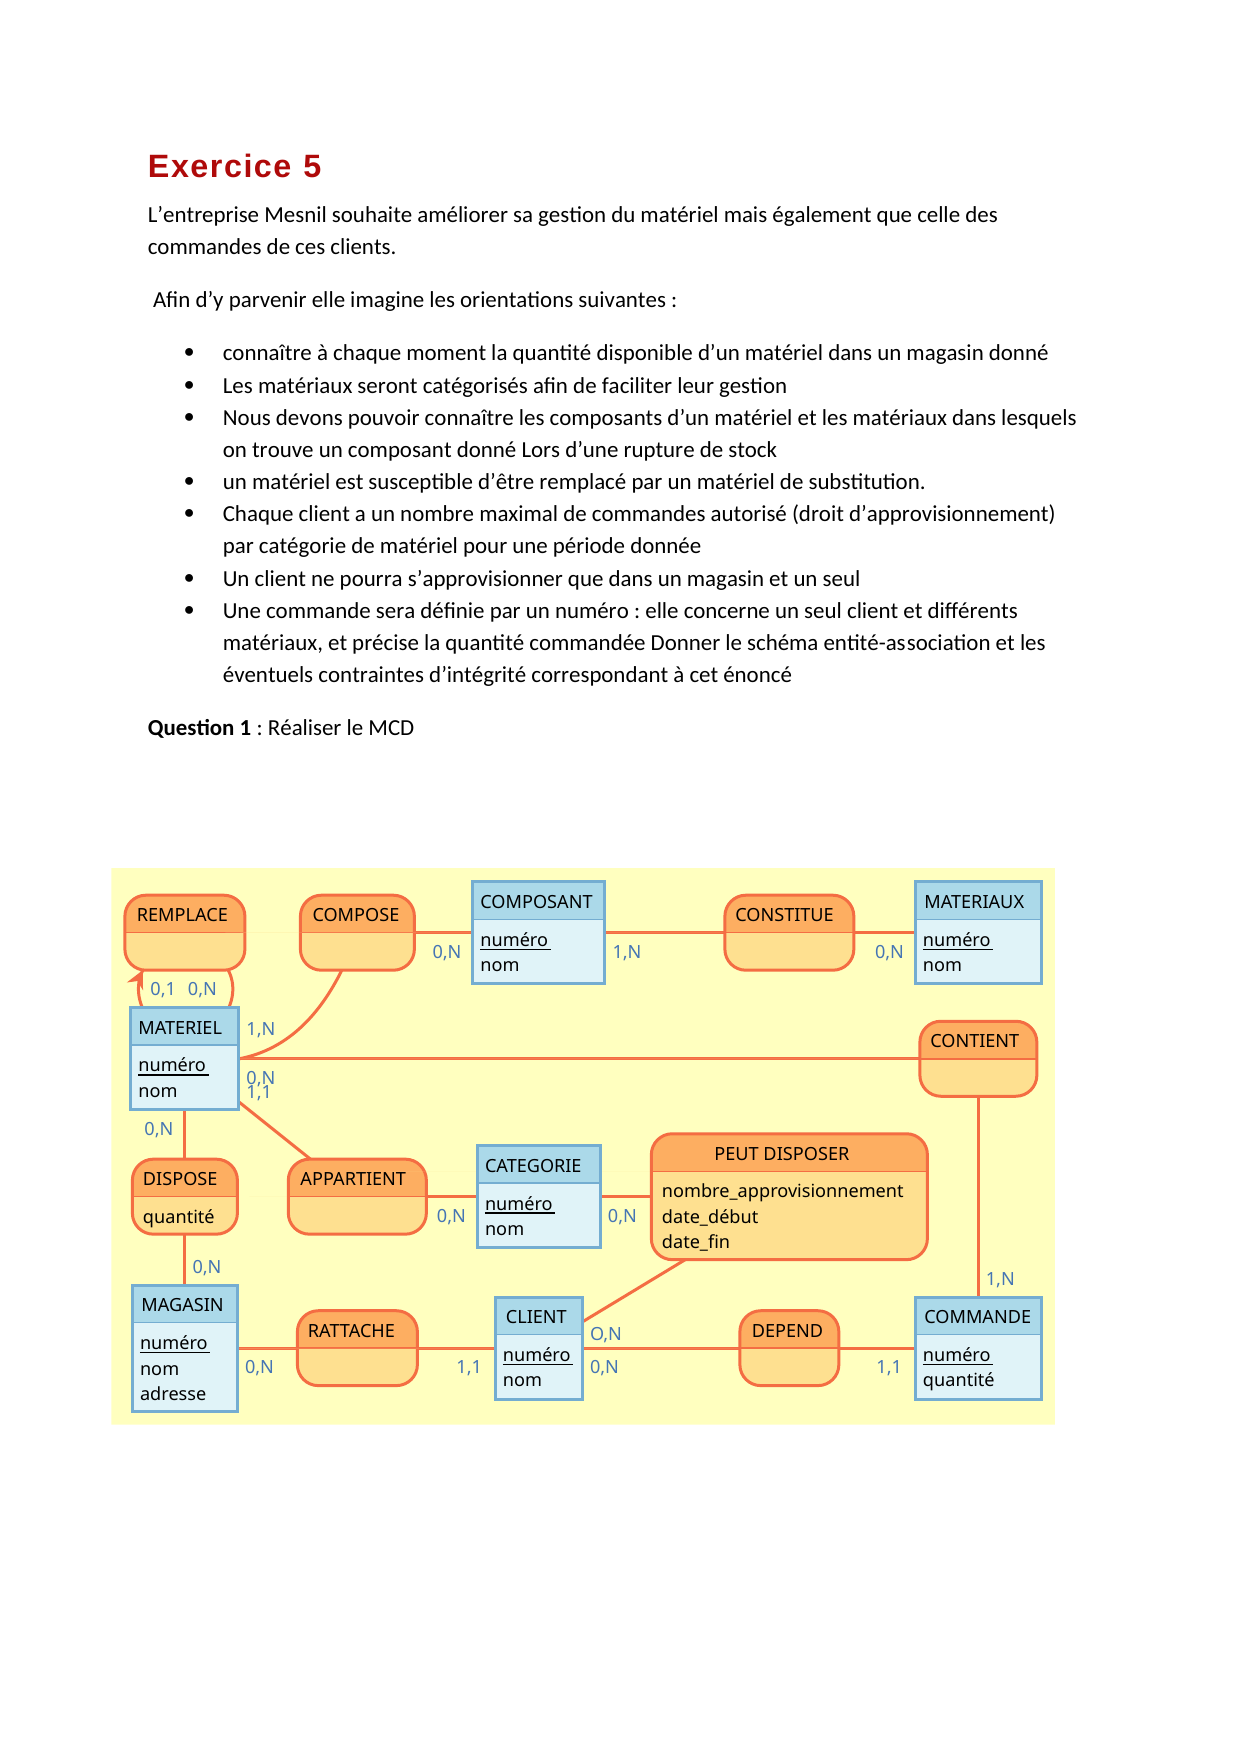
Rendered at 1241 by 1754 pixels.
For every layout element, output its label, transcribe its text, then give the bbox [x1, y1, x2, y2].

subtitle Exercice 5 [148, 148, 1093, 185]
list Une commande sera définie par un numéro : elle concerne un seul client et différents matériaux, et précise la quantité commandée Donner le schéma entité-association et les éventuels contraintes d’intégrité correspondant à cet énoncé [185, 596, 1093, 688]
list connaître à chaque moment la quantité disponible d’un matériel dans un magasin donné [185, 338, 1093, 367]
text Question 1 : Réaliser le MCD [148, 713, 1093, 741]
list Nous devons pouvoir connaître les composants d’un matériel et les matériaux dans lesquels on trouve un composant donné Lors d’une rupture de stock [185, 403, 1093, 463]
text L’entreprise Mesnil souhaite améliorer sa gestion du matériel mais également que celle des commandes de ces clients. [148, 200, 1093, 261]
list Chaque client a un nombre maximal de commandes autorisé (droit d’approvisionnement) par catégorie de matériel pour une période donnée [185, 499, 1093, 560]
list Les matériaux seront catégorisés afin de faciliter leur gestion [185, 371, 1093, 399]
list Un client ne pourra s’approvisionner que dans un magasin et un seul [185, 564, 1093, 592]
list un matériel est susceptible d’être remplacé par un matériel de substitution. [185, 467, 1093, 495]
text Afin d’y parvenir elle imagine les orientations suivantes : [148, 286, 1093, 313]
